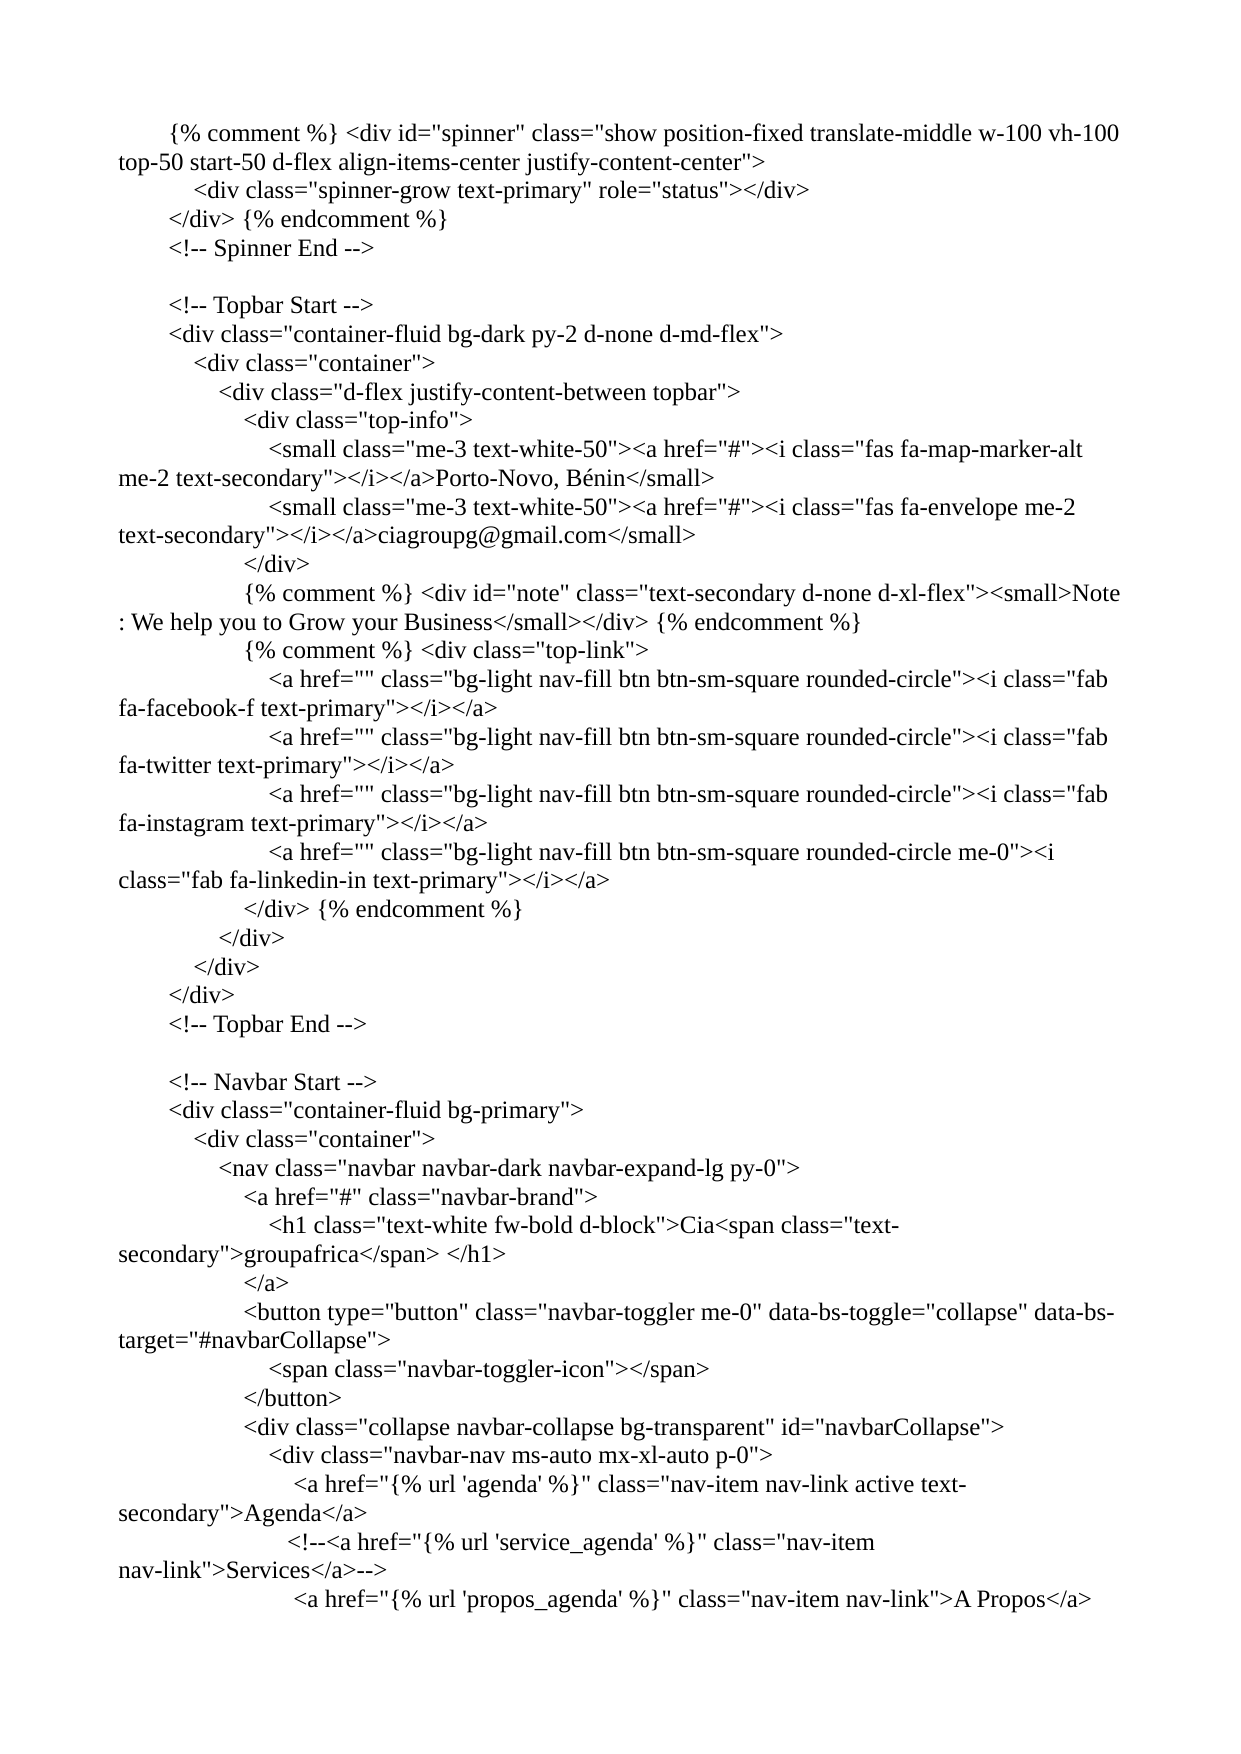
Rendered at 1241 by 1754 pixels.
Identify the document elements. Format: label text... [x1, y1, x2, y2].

text <a href="" class="bg-light nav-fill btn btn-sm-square rounded-circle"><i class="fab fa-instagram text-primary"></i></a> [118, 779, 1122, 837]
text <div class="collapse navbar-collapse bg-transparent" id="navbarCollapse"> [118, 1412, 1122, 1441]
text <a href="{% url 'agenda' %}" class="nav-item nav-link active text-secondary">Agenda</a> [118, 1469, 1122, 1527]
text <a href="#" class="navbar-brand"> [118, 1182, 1122, 1211]
text <div class="navbar-nav ms-auto mx-xl-auto p-0"> [118, 1441, 1122, 1469]
text <div class="container"> [118, 348, 1122, 377]
text {% comment %} <div class="top-link"> [118, 636, 1122, 664]
text <div class="container"> [118, 1124, 1122, 1153]
text <!--<a href="{% url 'service_agenda' %}" class="nav-item nav-link">Services</a>--> [118, 1527, 1122, 1584]
text <h1 class="text-white fw-bold d-block">Cia<span class="text-secondary">groupafrica</span> </h1> [118, 1211, 1122, 1268]
text <a href="" class="bg-light nav-fill btn btn-sm-square rounded-circle"><i class="fab fa-facebook-f text-primary"></i></a> [118, 664, 1122, 722]
text <div class="spinner-grow text-primary" role="status"></div> [118, 176, 1122, 204]
text <small class="me-3 text-white-50"><a href="#"><i class="fas fa-map-marker-alt me-2 text-secondary"></i></a>Porto-Novo, Bénin</small> [118, 434, 1122, 492]
text </div> [118, 981, 1122, 1009]
text {% comment %} <div id="note" class="text-secondary d-none d-xl-flex"><small>Note : We help you to Grow your Business</small></div> {% endcomment %} [118, 578, 1122, 636]
text <!-- Spinner End --> [118, 233, 1122, 262]
text <a href="" class="bg-light nav-fill btn btn-sm-square rounded-circle me-0"><i class="fab fa-linkedin-in text-primary"></i></a> [118, 837, 1122, 894]
text <a href="{% url 'propos_agenda' %}" class="nav-item nav-link">A Propos</a> [118, 1584, 1122, 1613]
text <button type="button" class="navbar-toggler me-0" data-bs-toggle="collapse" data-bs-target="#navbarCollapse"> [118, 1297, 1122, 1354]
text </div> [118, 952, 1122, 981]
text </div> [118, 549, 1122, 578]
text </button> [118, 1383, 1122, 1412]
text <div class="container-fluid bg-dark py-2 d-none d-md-flex"> [118, 319, 1122, 348]
text </a> [118, 1268, 1122, 1297]
text {% comment %} <div id="spinner" class="show position-fixed translate-middle w-100 vh-100 top-50 start-50 d-flex align-items-center justify-content-center"> [118, 118, 1122, 176]
text <a href="" class="bg-light nav-fill btn btn-sm-square rounded-circle"><i class="fab fa-twitter text-primary"></i></a> [118, 722, 1122, 779]
text <div class="top-info"> [118, 406, 1122, 434]
text <div class="d-flex justify-content-between topbar"> [118, 377, 1122, 406]
text </div> {% endcomment %} [118, 204, 1122, 233]
text <!-- Topbar End --> [118, 1009, 1122, 1038]
text <small class="me-3 text-white-50"><a href="#"><i class="fas fa-envelope me-2 text-secondary"></i></a>ciagroupg@gmail.com</small> [118, 492, 1122, 549]
text <div class="container-fluid bg-primary"> [118, 1096, 1122, 1124]
text <!-- Navbar Start --> [118, 1067, 1122, 1096]
text </div> {% endcomment %} [118, 894, 1122, 923]
text </div> [118, 923, 1122, 952]
text <!-- Topbar Start --> [118, 291, 1122, 319]
text <span class="navbar-toggler-icon"></span> [118, 1354, 1122, 1383]
text <nav class="navbar navbar-dark navbar-expand-lg py-0"> [118, 1153, 1122, 1182]
